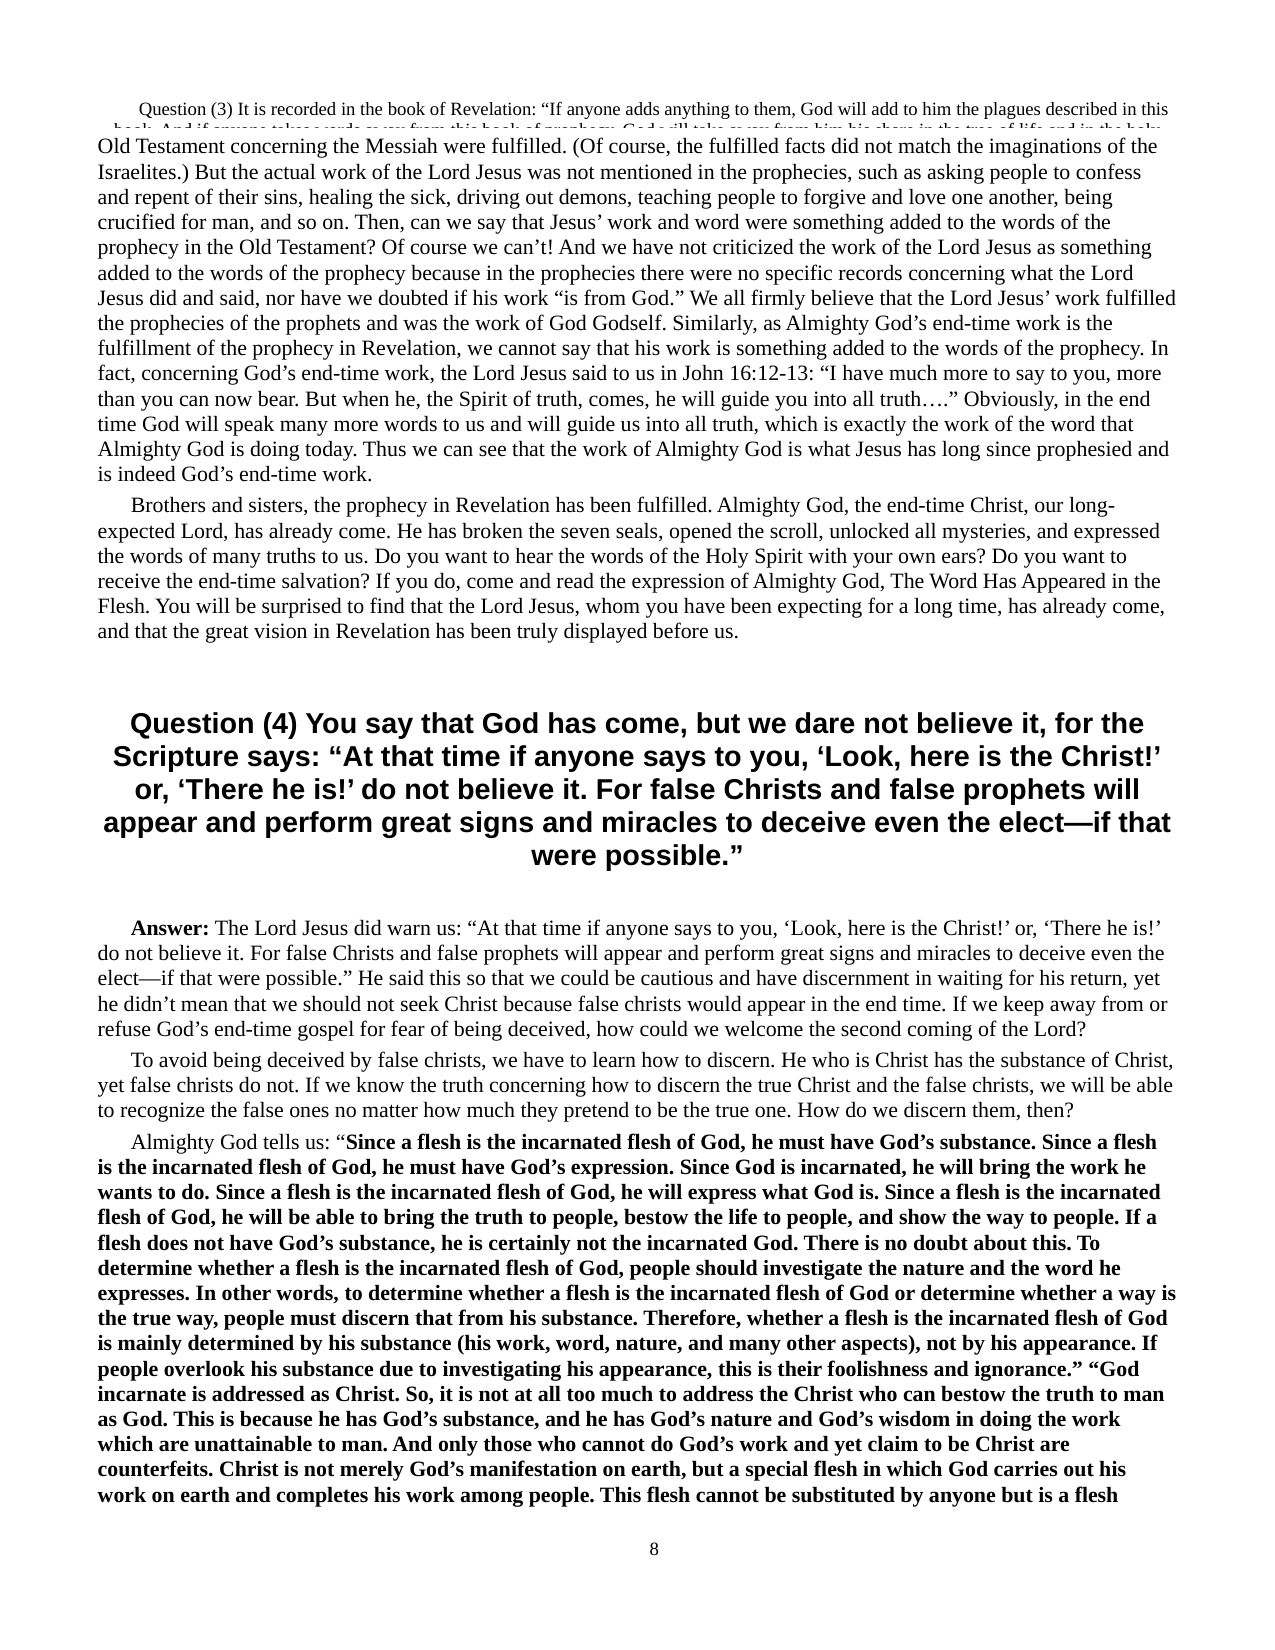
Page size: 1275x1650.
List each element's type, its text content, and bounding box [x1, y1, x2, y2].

text To avoid being deceived by false christs, we have to learn how to discern. He who is Christ has the substance of Christ, yet false christs do not. If we know the truth concerning how to discern the true Christ and the false christs, we will be able to recognize the false ones no matter how much they pretend to be the true one. How do we discern them, then? [97, 1047, 1177, 1123]
text Old Testament concerning the Messiah were fulfilled. (Of course, the fulfilled facts did not match the imaginations of the Israelites.) But the actual work of the Lord Jesus was not mentioned in the prophecies, such as asking people to confess and repent of their sins, healing the sick, driving out demons, teaching people to forgive and love one another, being crucified for man, and so on. Then, can we say that Jesus’ work and word were something added to the words of the prophecy in the Old Testament? Of course we can’t! And we have not criticized the work of the Lord Jesus as something added to the words of the prophecy because in the prophecies there were no specific records concerning what the Lord Jesus did and said, nor have we doubted if his work “is from God.” We all firmly believe that the Lord Jesus’ work fulfilled the prophecies of the prophets and was the work of God Godself. Similarly, as Almighty God’s end-time work is the fulfillment of the prophecy in Revelation, we cannot say that his work is something added to the words of the prophecy. In fact, concerning God’s end-time work, the Lord Jesus said to us in John 16:12-13: “I have much more to say to you, more than you can now bear. But when he, the Spirit of truth, comes, he will guide you into all truth….” Obviously, in the end time God will speak many more words to us and will guide us into all truth, which is exactly the work of the word that Almighty God is doing today. Thus we can see that the work of Almighty God is what Jesus has long since prophesied and is indeed God’s end-time work. [97, 133, 1177, 486]
text Answer: The Lord Jesus did warn us: “At that time if anyone says to you, ‘Look, here is the Christ!’ or, ‘There he is!’ do not believe it. For false Christs and false prophets will appear and perform great signs and miracles to deceive even the elect—if that were possible.” He said this so that we could be cautious and have discernment in waiting for his return, yet he didn’t mean that we should not seek Christ because false christs would appear in the end time. If we keep away from or refuse God’s end-time gospel for fear of being deceived, how could we welcome the second coming of the Lord? [97, 915, 1177, 1041]
text Almighty God tells us: “Since a flesh is the incarnated flesh of God, he must have God’s substance. Since a flesh is the incarnated flesh of God, he must have God’s expression. Since God is incarnated, he will bring the work he wants to do. Since a flesh is the incarnated flesh of God, he will express what God is. Since a flesh is the incarnated flesh of God, he will be able to bring the truth to people, bestow the life to people, and show the way to people. If a flesh does not have God’s substance, he is certainly not the incarnated God. There is no doubt about this. To determine whether a flesh is the incarnated flesh of God, people should investigate the nature and the word he expresses. In other words, to determine whether a flesh is the incarnated flesh of God or determine whether a way is the true way, people must discern that from his substance. Therefore, whether a flesh is the incarnated flesh of God is mainly determined by his substance (his work, word, nature, and many other aspects), not by his appearance. If people overlook his substance due to investigating his appearance, this is their foolishness and ignorance.” “God incarnate is addressed as Christ. So, it is not at all too much to address the Christ who can bestow the truth to man as God. This is because he has God’s substance, and he has God’s nature and God’s wisdom in doing the work which are unattainable to man. And only those who cannot do God’s work and yet claim to be Christ are counterfeits. Christ is not merely God’s manifestation on earth, but a special flesh in which God carries out his work on earth and completes his work among people. This flesh cannot be substituted by anyone but is a flesh [97, 1129, 1177, 1507]
subtitle Question (4) You say that God has come, but we dare not believe it, for the Scripture says: “At that time if anyone says to you, ‘Look, here is the Christ!’ or, ‘There he is!’ do not believe it. For false Christs and false prophets will appear and perform great signs and miracles to deceive even the elect—if that were possible.” [97, 706, 1177, 871]
text Brothers and sisters, the prophecy in Revelation has been fulfilled. Almighty God, the end-time Christ, our long-expected Lord, has already come. He has broken the seven seals, opened the scroll, unlocked all mysteries, and expressed the words of many truths to us. Do you want to hear the words of the Holy Spirit with your own ears? Do you want to receive the end-time salvation? If you do, come and read the expression of Almighty God, The Word Has Appeared in the Flesh. You will be surprised to find that the Lord Jesus, whom you have been expecting for a long time, has already come, and that the great vision in Revelation has been truly displayed before us. [97, 492, 1177, 644]
